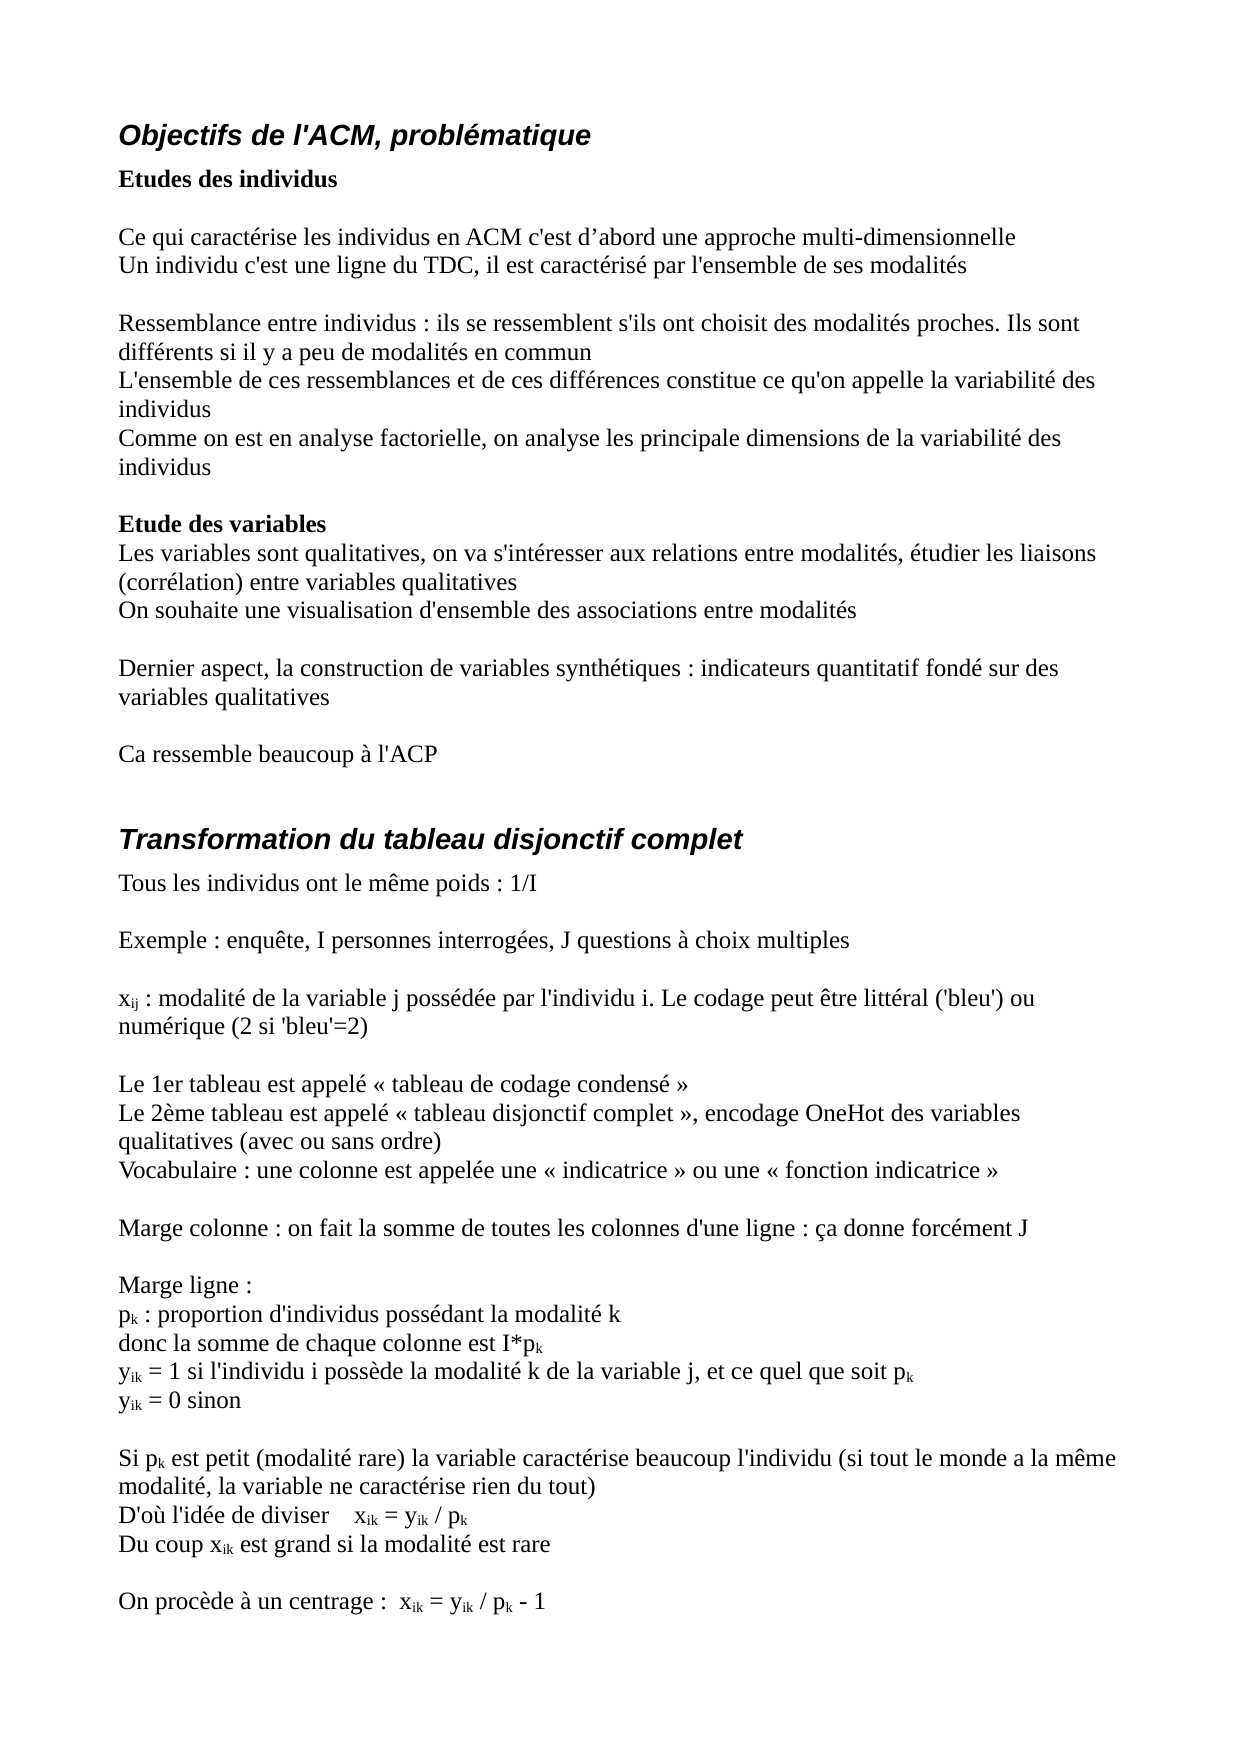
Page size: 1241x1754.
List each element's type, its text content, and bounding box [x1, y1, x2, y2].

text Un individu c'est une ligne du TDC, il est caractérisé par l'ensemble de ses modalités [118, 250, 1122, 279]
text Le 2ème tableau est appelé « tableau disjonctif complet », encodage OneHot des variables qualitatives (avec ou sans ordre) [118, 1098, 1122, 1155]
text Etude des variables [118, 509, 1122, 538]
text yik = 0 sinon [118, 1385, 1122, 1414]
text On procède à un centrage : xik = yik / pk - 1 [118, 1586, 1122, 1615]
text Vocabulaire : une colonne est appelée une « indicatrice » ou une « fonction indicatrice » [118, 1155, 1122, 1184]
text D'où l'idée de diviser xik = yik / pk [118, 1500, 1122, 1529]
text Ressemblance entre individus : ils se ressemblent s'ils ont choisit des modalités proches. Ils sont différents si il y a peu de modalités en commun [118, 308, 1122, 365]
subtitle Transformation du tableau disjonctif complet [118, 822, 1122, 855]
text Le 1er tableau est appelé « tableau de codage condensé » [118, 1069, 1122, 1098]
text Exemple : enquête, I personnes interrogées, J questions à choix multiples [118, 925, 1122, 954]
text Du coup xik est grand si la modalité est rare [118, 1529, 1122, 1558]
text Etudes des individus [118, 164, 1122, 193]
text donc la somme de chaque colonne est I*pk [118, 1328, 1122, 1356]
text Les variables sont qualitatives, on va s'intéresser aux relations entre modalités, étudier les liaisons (corrélation) entre variables qualitatives [118, 538, 1122, 595]
text Tous les individus ont le même poids : 1/I [118, 868, 1122, 896]
text Ca ressemble beaucoup à l'ACP [118, 739, 1122, 768]
text yik = 1 si l'individu i possède la modalité k de la variable j, et ce quel que soit pk [118, 1356, 1122, 1385]
text Dernier aspect, la construction de variables synthétiques : indicateurs quantitatif fondé sur des variables qualitatives [118, 653, 1122, 710]
text Marge ligne : [118, 1270, 1122, 1299]
text Comme on est en analyse factorielle, on analyse les principale dimensions de la variabilité des individus [118, 423, 1122, 480]
text L'ensemble de ces ressemblances et de ces différences constitue ce qu'on appelle la variabilité des individus [118, 365, 1122, 423]
text Marge colonne : on fait la somme de toutes les colonnes d'une ligne : ça donne forcément J [118, 1213, 1122, 1241]
subtitle Objectifs de l'ACM, problématique [118, 118, 1122, 152]
text Si pk est petit (modalité rare) la variable caractérise beaucoup l'individu (si tout le monde a la même modalité, la variable ne caractérise rien du tout) [118, 1443, 1122, 1500]
text xij : modalité de la variable j possédée par l'individu i. Le codage peut être littéral ('bleu') ou numérique (2 si 'bleu'=2) [118, 983, 1122, 1040]
text pk : proportion d'individus possédant la modalité k [118, 1299, 1122, 1328]
text On souhaite une visualisation d'ensemble des associations entre modalités [118, 595, 1122, 624]
text Ce qui caractérise les individus en ACM c'est d’abord une approche multi-dimensionnelle [118, 222, 1122, 250]
